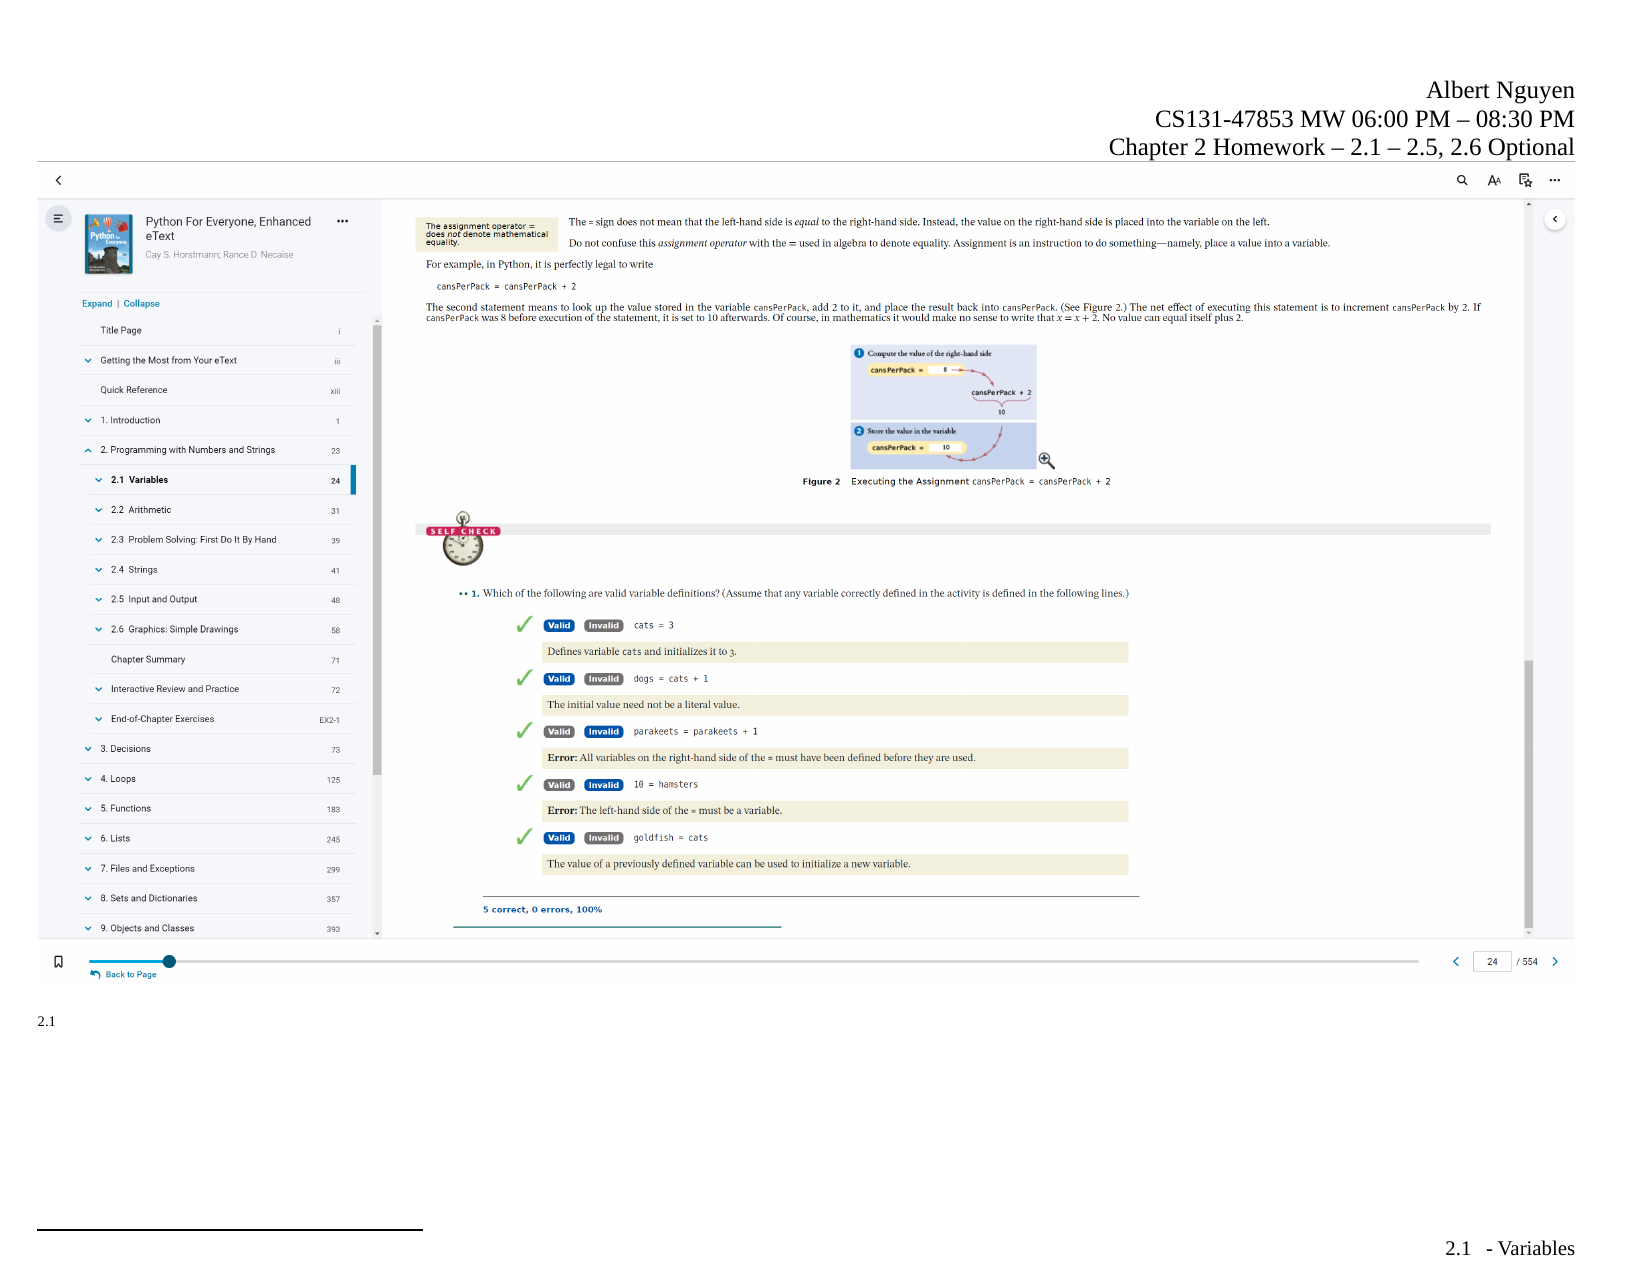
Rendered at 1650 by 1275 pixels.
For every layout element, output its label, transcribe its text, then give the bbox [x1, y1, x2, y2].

text - Variables [37, 1236, 1575, 1260]
picture [37, 161, 1575, 984]
